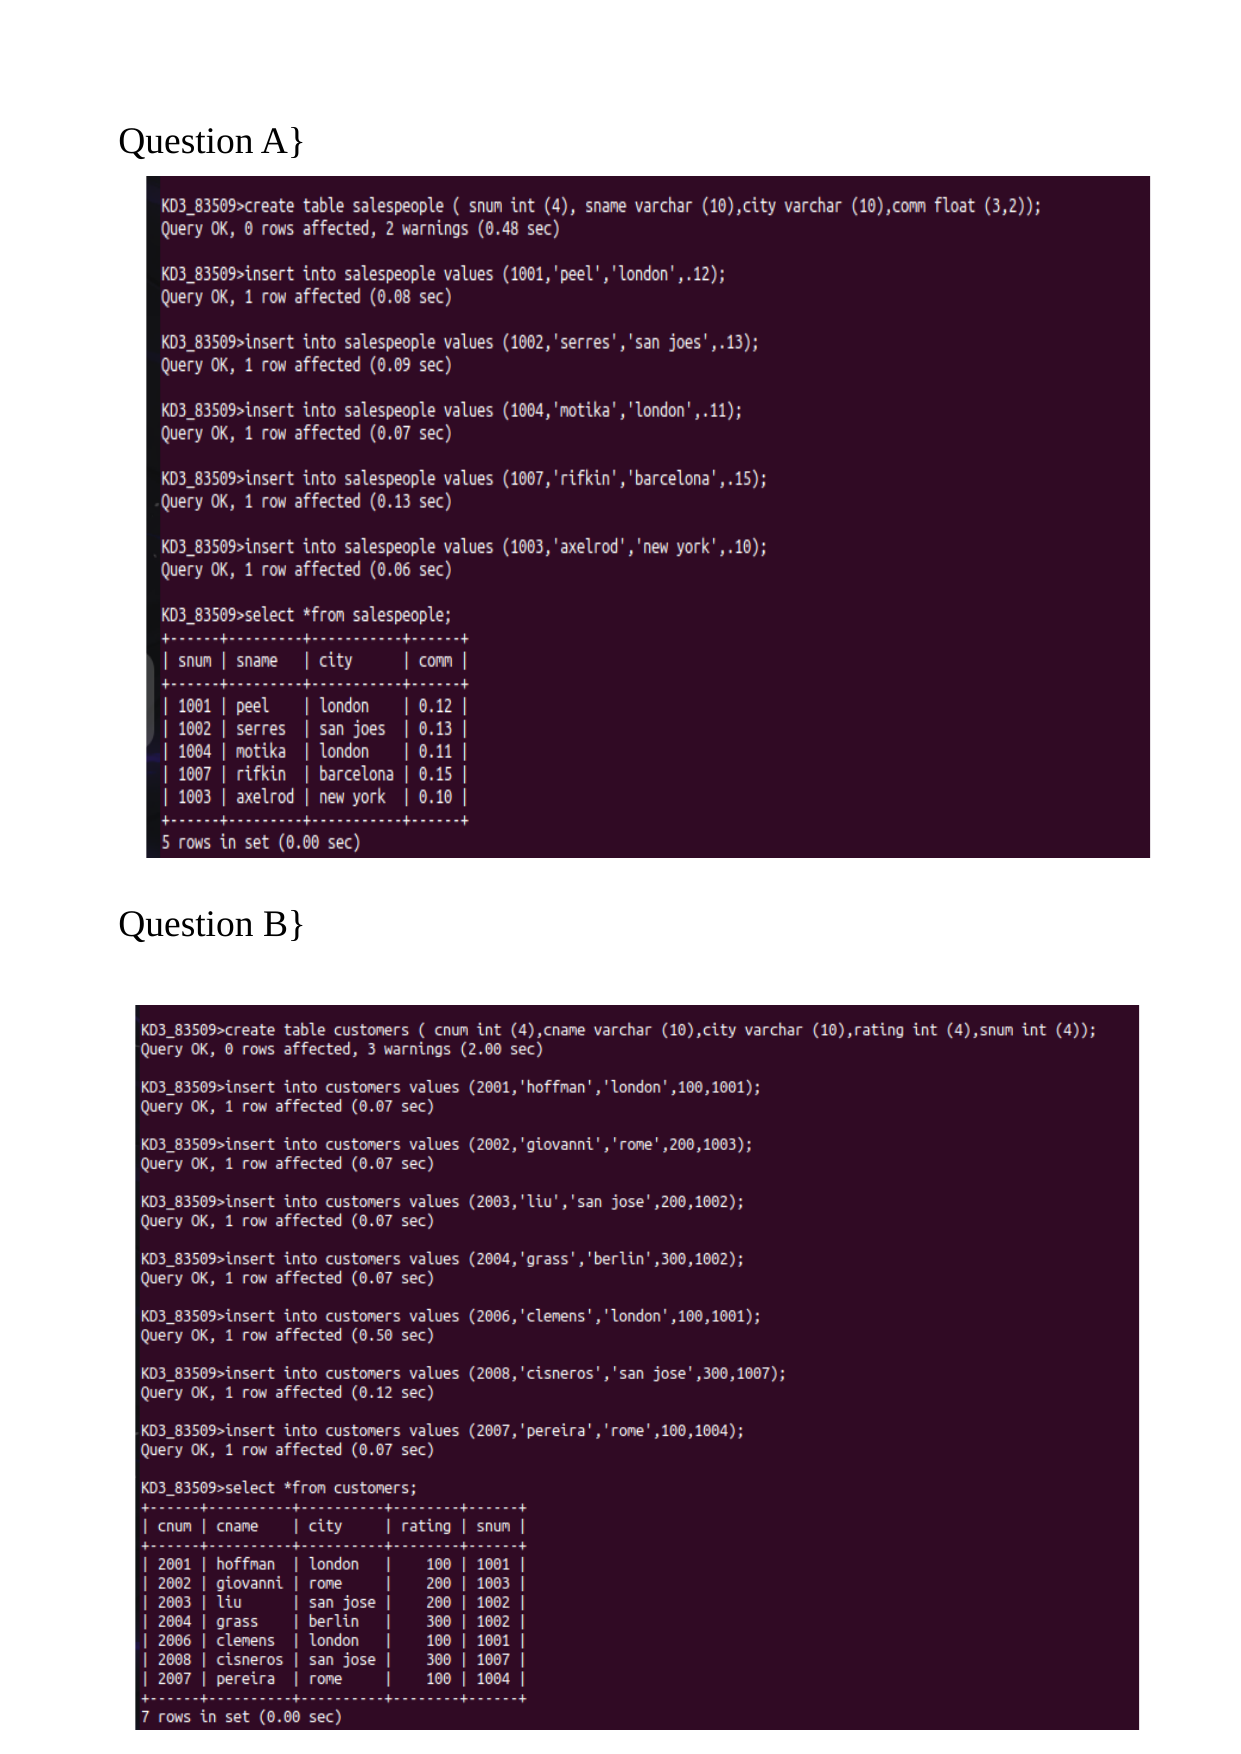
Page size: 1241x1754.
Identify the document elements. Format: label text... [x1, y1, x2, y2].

text Question A} [118, 118, 1122, 161]
picture [146, 176, 1151, 858]
picture [135, 1005, 1140, 1730]
text Question B} [118, 901, 1122, 944]
